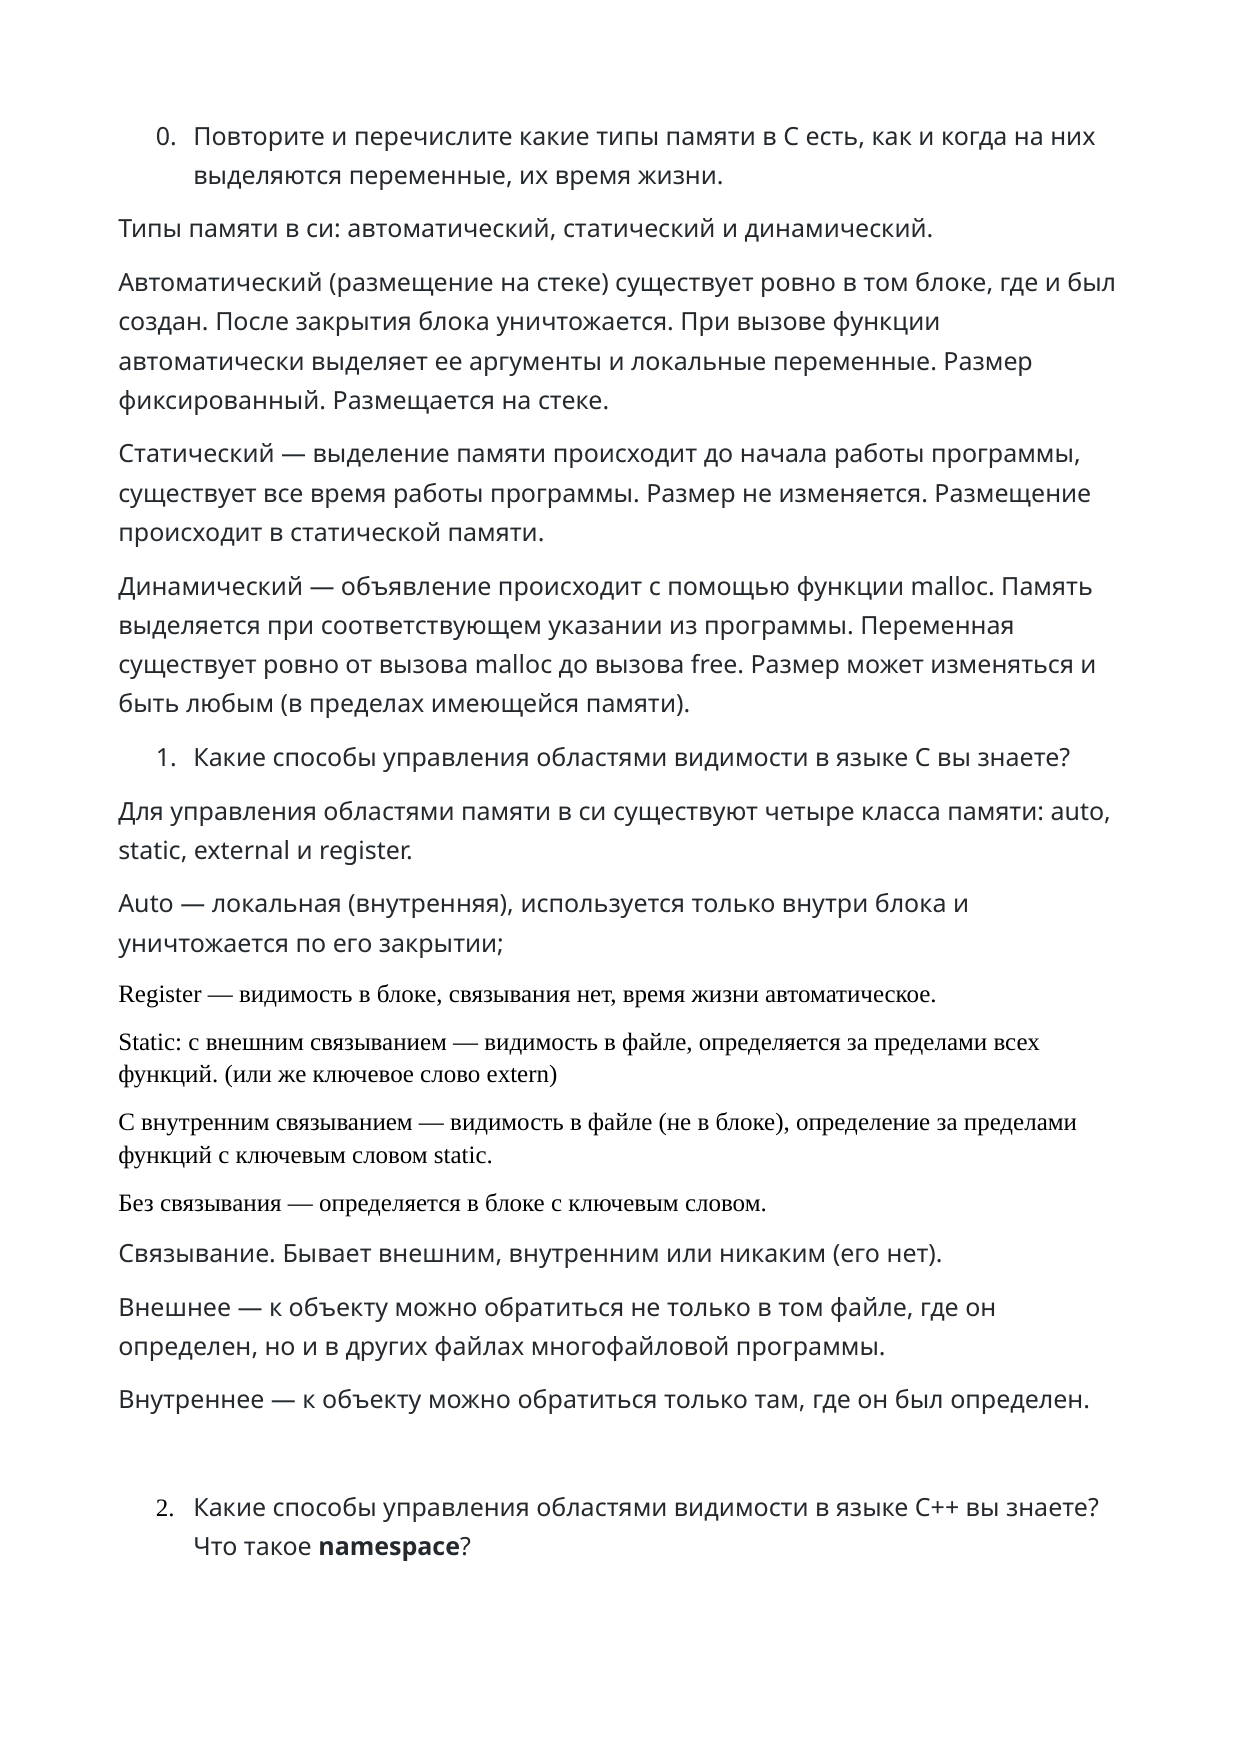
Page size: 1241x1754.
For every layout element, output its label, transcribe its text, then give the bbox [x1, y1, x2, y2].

text Динамический — объявление происходит с помощью функции malloc. Память выделяется при соответствующем указании из программы. Переменная существует ровно от вызова malloc до вызова free. Размер может изменяться и быть любым (в пределах имеющейся памяти). [118, 568, 1122, 720]
text Автоматический (размещение на стеке) существует ровно в том блоке, где и был создан. После закрытия блока уничтожается. При вызове функции автоматически выделяет ее аргументы и локальные переменные. Размер фиксированный. Размещается на стеке. [118, 265, 1122, 416]
text С внутренним связыванием — видимость в файле (не в блоке), определение за пределами функций с ключевым словом static. [118, 1107, 1122, 1169]
text Для управления областями памяти в си существуют четыре класса памяти: auto, static, external и register. [118, 793, 1122, 866]
text Внутреннее — к объекту можно обратиться только там, где он был определен. [118, 1382, 1122, 1416]
text Внешнее — к объекту можно обратиться не только в том файле, где он определен, но и в других файлах многофайловой программы. [118, 1289, 1122, 1362]
text Static: с внешним связыванием — видимость в файле, определяется за пределами всех функций. (или же ключевое слово extern) [118, 1027, 1122, 1088]
text Без связывания — определяется в блоке с ключевым словом. [118, 1188, 1122, 1217]
list Какие способы управления областями видимости в языке С++ вы знаете? Что такое namespace? [156, 1489, 1122, 1563]
list Повторите и перечислите какие типы памяти в С есть, как и когда на них выделяются переменные, их время жизни. [156, 118, 1122, 191]
text Статический — выделение памяти происходит до начала работы программы, существует все время работы программы. Размер не изменяется. Размещение происходит в статической памяти. [118, 436, 1122, 548]
text Register — видимость в блоке, связывания нет, время жизни автоматическое. [118, 979, 1122, 1008]
text Связывание. Бывает внешним, внутренним или никаким (его нет). [118, 1235, 1122, 1269]
text Auto — локальная (внутренняя), используется только внутри блока и уничтожается по его закрытии; [118, 886, 1122, 959]
list Какие способы управления областями видимости в языке С вы знаете? [156, 739, 1122, 773]
text Типы памяти в си: автоматический, статический и динамический. [118, 211, 1122, 245]
